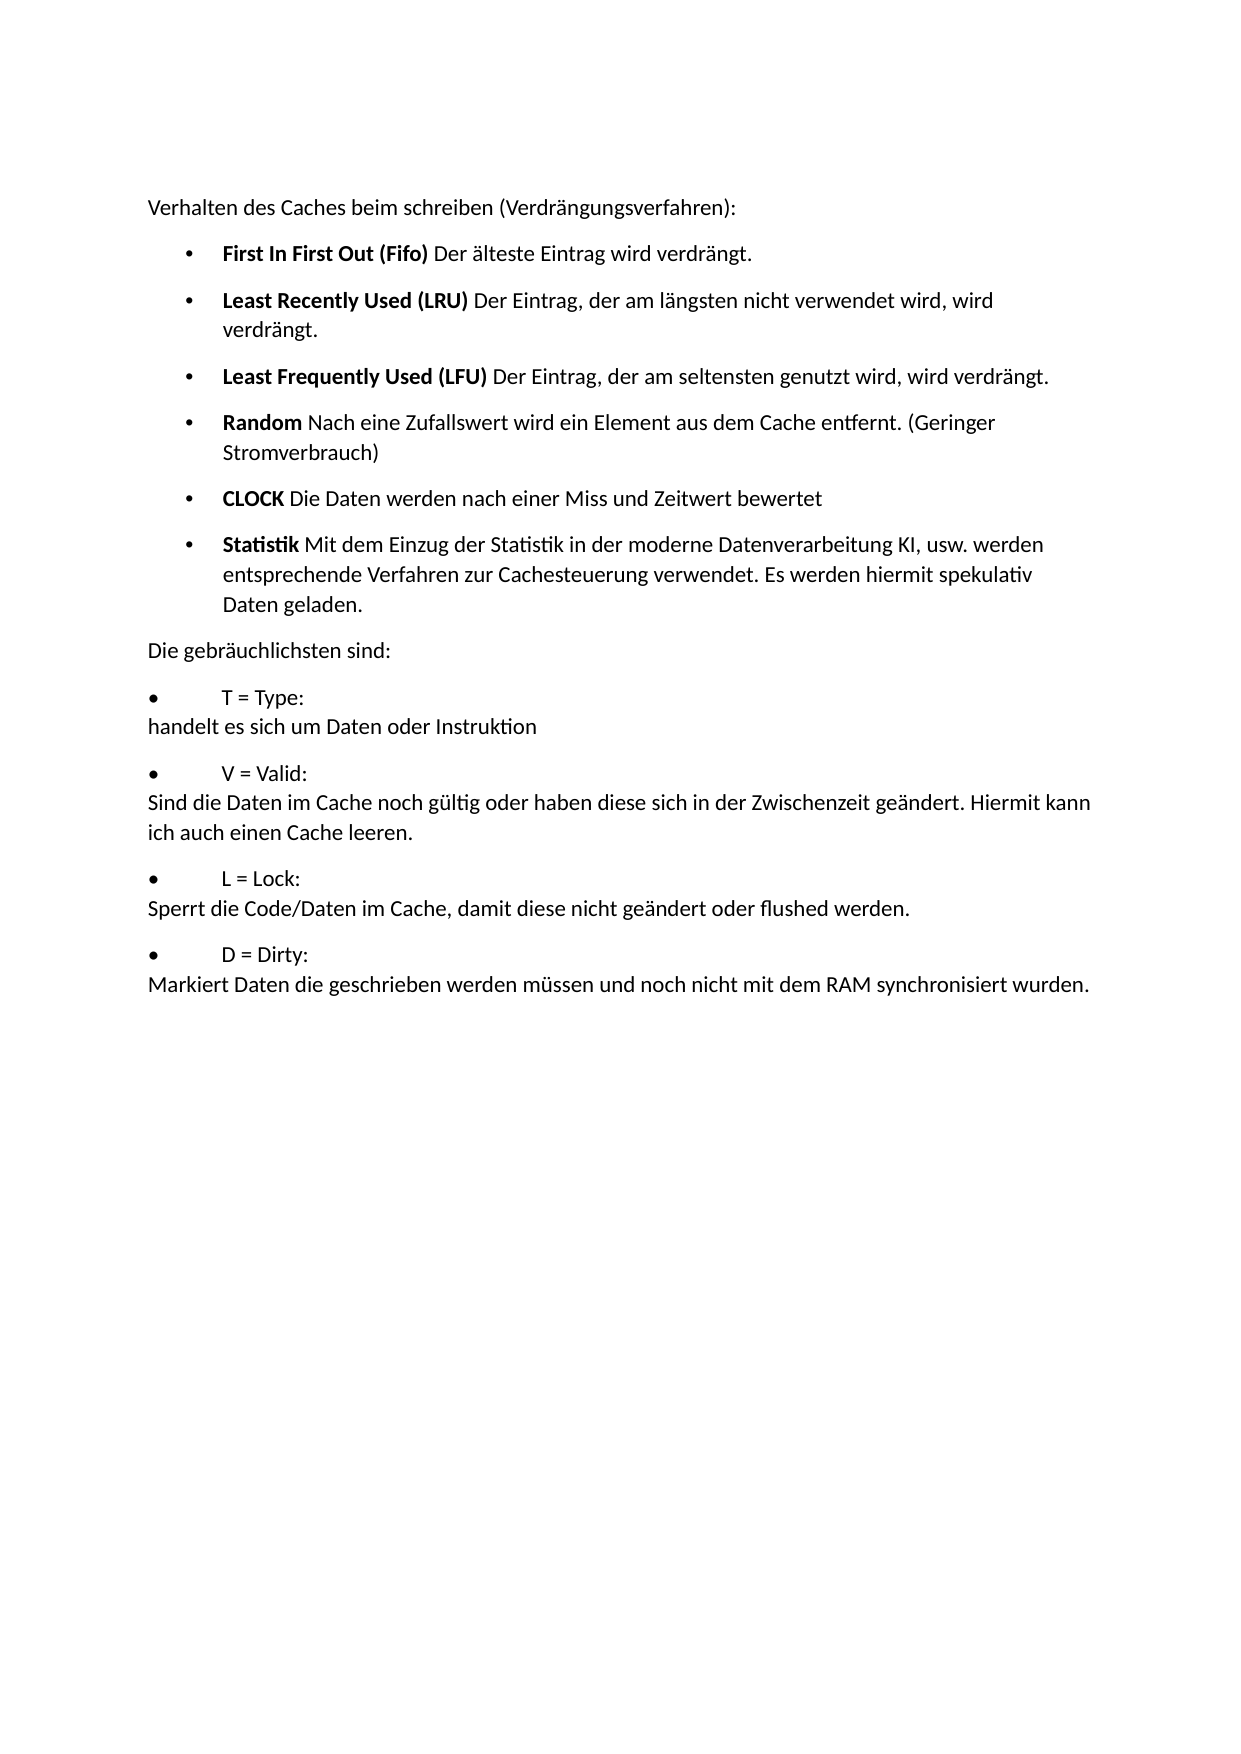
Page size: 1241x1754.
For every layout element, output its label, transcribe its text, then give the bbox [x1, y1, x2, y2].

list First In First Out (Fifo) Der älteste Eintrag wird verdrängt. [185, 239, 1093, 267]
text • L = Lock: Sperrt die Code/Daten im Cache, damit diese nicht geändert oder flushed werden. [148, 864, 1093, 922]
text • V = Valid: Sind die Daten im Cache noch gültig oder haben diese sich in der Zwischenzeit geändert. Hiermit kann ich auch einen Cache leeren. [148, 759, 1093, 846]
list Least Recently Used (LRU) Der Eintrag, der am längsten nicht verwendet wird, wird verdrängt. [185, 286, 1093, 343]
list Statistik Mit dem Einzug der Statistik in der moderne Datenverarbeitung KI, usw. werden entsprechende Verfahren zur Cachesteuerung verwendet. Es werden hiermit spekulativ Daten geladen. [185, 531, 1093, 618]
text Die gebräuchlichsten sind: [148, 636, 1093, 664]
list Least Frequently Used (LFU) Der Eintrag, der am seltensten genutzt wird, wird verdrängt. [185, 362, 1093, 390]
text • D = Dirty: Markiert Daten die geschrieben werden müssen und noch nicht mit dem RAM synchronisiert wurden. [148, 941, 1093, 998]
text Verhalten des Caches beim schreiben (Verdrängungsverfahren): [148, 193, 1093, 221]
list CLOCK Die Daten werden nach einer Miss und Zeitwert bewertet [185, 484, 1093, 512]
list Random Nach eine Zufallswert wird ein Element aus dem Cache entfernt. (Geringer Stromverbrauch) [185, 408, 1093, 466]
text • T = Type: handelt es sich um Daten oder Instruktion [148, 683, 1093, 740]
